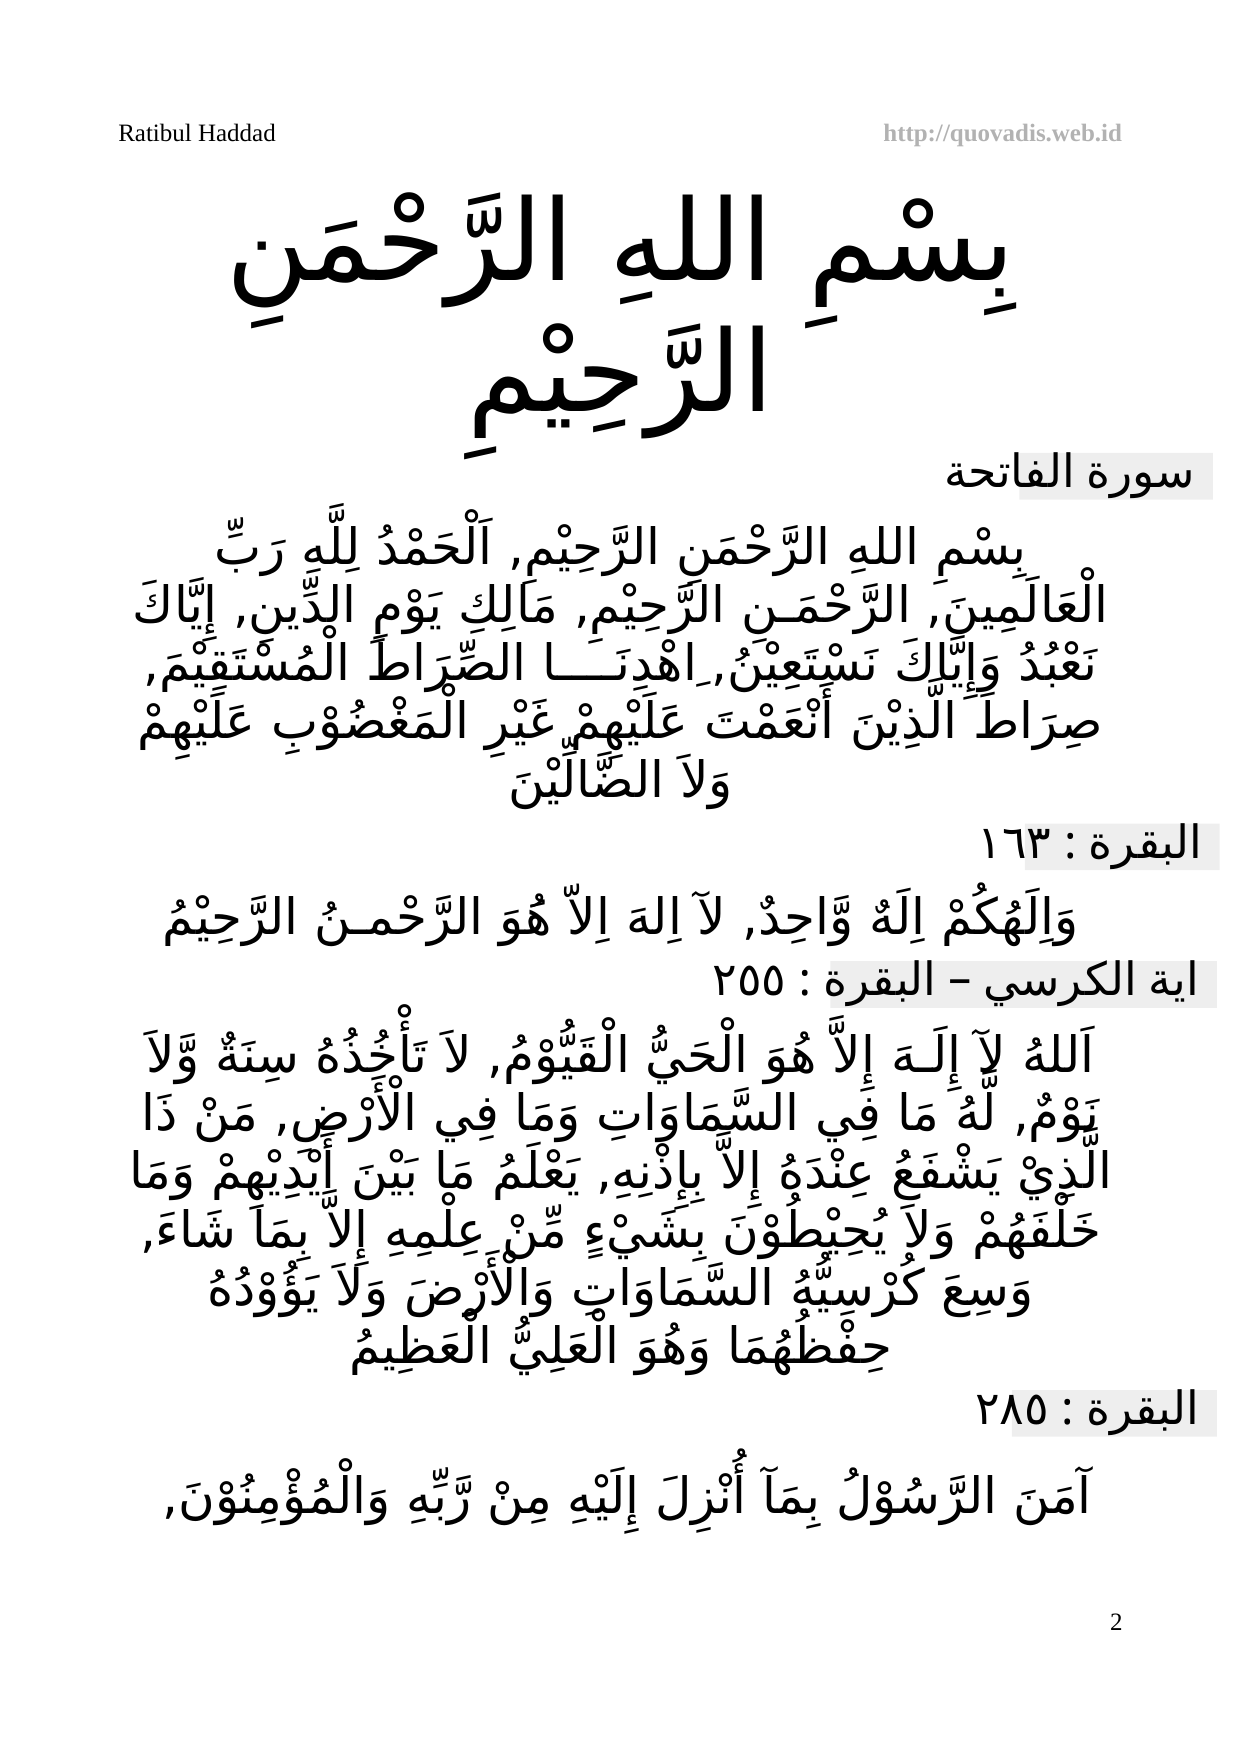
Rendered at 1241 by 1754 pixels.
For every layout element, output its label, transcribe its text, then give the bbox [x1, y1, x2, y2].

text آمَنَ الرَّسُوْلُ بِمَآ أُنْزِلَ إِلَيْهِ مِنْ رَّبِّهِ وَالْمُؤْمِنُوْنَ, كُلٌّ آمَنَ بِاللهِِ وَمَلآئِكَتِهِ وَكُتُبِهِ وَرُسُلِهِ, لاَ نُفَرِّقُ بَيْنَ أَحَدٍ مِّنْ رُّسُلِهِ, وَقَالُواْ سَمِعْنَا وَأَطَعْنَا غُفْرَانَكَ رَبَّنَا وَإِلَيْكَ الْمَصِيرُ [118, 1461, 1122, 1529]
text بِسْمِ اللهِ الرَّحْمَنِ الرَّحِيْمِ [118, 176, 1122, 438]
text بِسْمِ اللهِ الرَّحْمَنِ الرَّحِيْمِ, اَلْحَمْدُ لِلَّهِ رَبِّ الْعَالَمِينَ, الرَّحْمَـنِ الرَّحِيْمِ, مَالِكِ يَوْمِ الدِّينِ, إِيَّاكَ نَعْبُدُ وَإِيَّاكَ نَسْتَعِيْنُ, ِاهْدِنَــــا الصِّرَاطَ الْمُسْتَقِيْمَ, صِرَاطَ الَّذِيْنَ أَنْعَمْتَ عَلَيْهِمْ غَيْرِ الْمَغْضُوْبِ عَلَيْهِمْ وَلاَ الضَّالِّيْنَ [118, 518, 1122, 809]
text اَللهُ ﻵ إِلَـهَ إِلاَّ هُوَ الْحَيُّ الْقَيُّوْمُ, لاَ تَأْخُذُهُ سِنَةٌ وَّلاَ نَوْمٌ, لَّهُ مَا فِي السَّمَاوَاتِ وَمَا فِي الْأَرْضِ, مَنْ ذَا الَّذِيْ يَشْفَعُ عِنْدَهُ إِلاَّ بِإِذْنِهِ, يَعْلَمُ مَا بَيْنَ أَيْدِيْهِمْ وَمَا خَلْفَهُمْ وَلاَ يُحِيْطُوْنَ بِشَيْءٍ مِّنْ عِلْمِهِ إِلاَّ بِمَا شَاءَ, وَسِعَ كُرْسِيُّهُ السَّمَاوَاتِ وَالْأَرْضَ وَلاَ يَؤُوْدُهُ حِفْظُهُمَا وَهُوَ الْعَلِيُّ الْعَظِيمُ [118, 1026, 1122, 1375]
text وَاِلَهُكُمْ اِلَهٌ وَّاحِدٌ, لآ اِلهَ اِلاّ هَُوَ الرَّحْمـنُ الرَّحِيْمُ [118, 888, 1122, 946]
